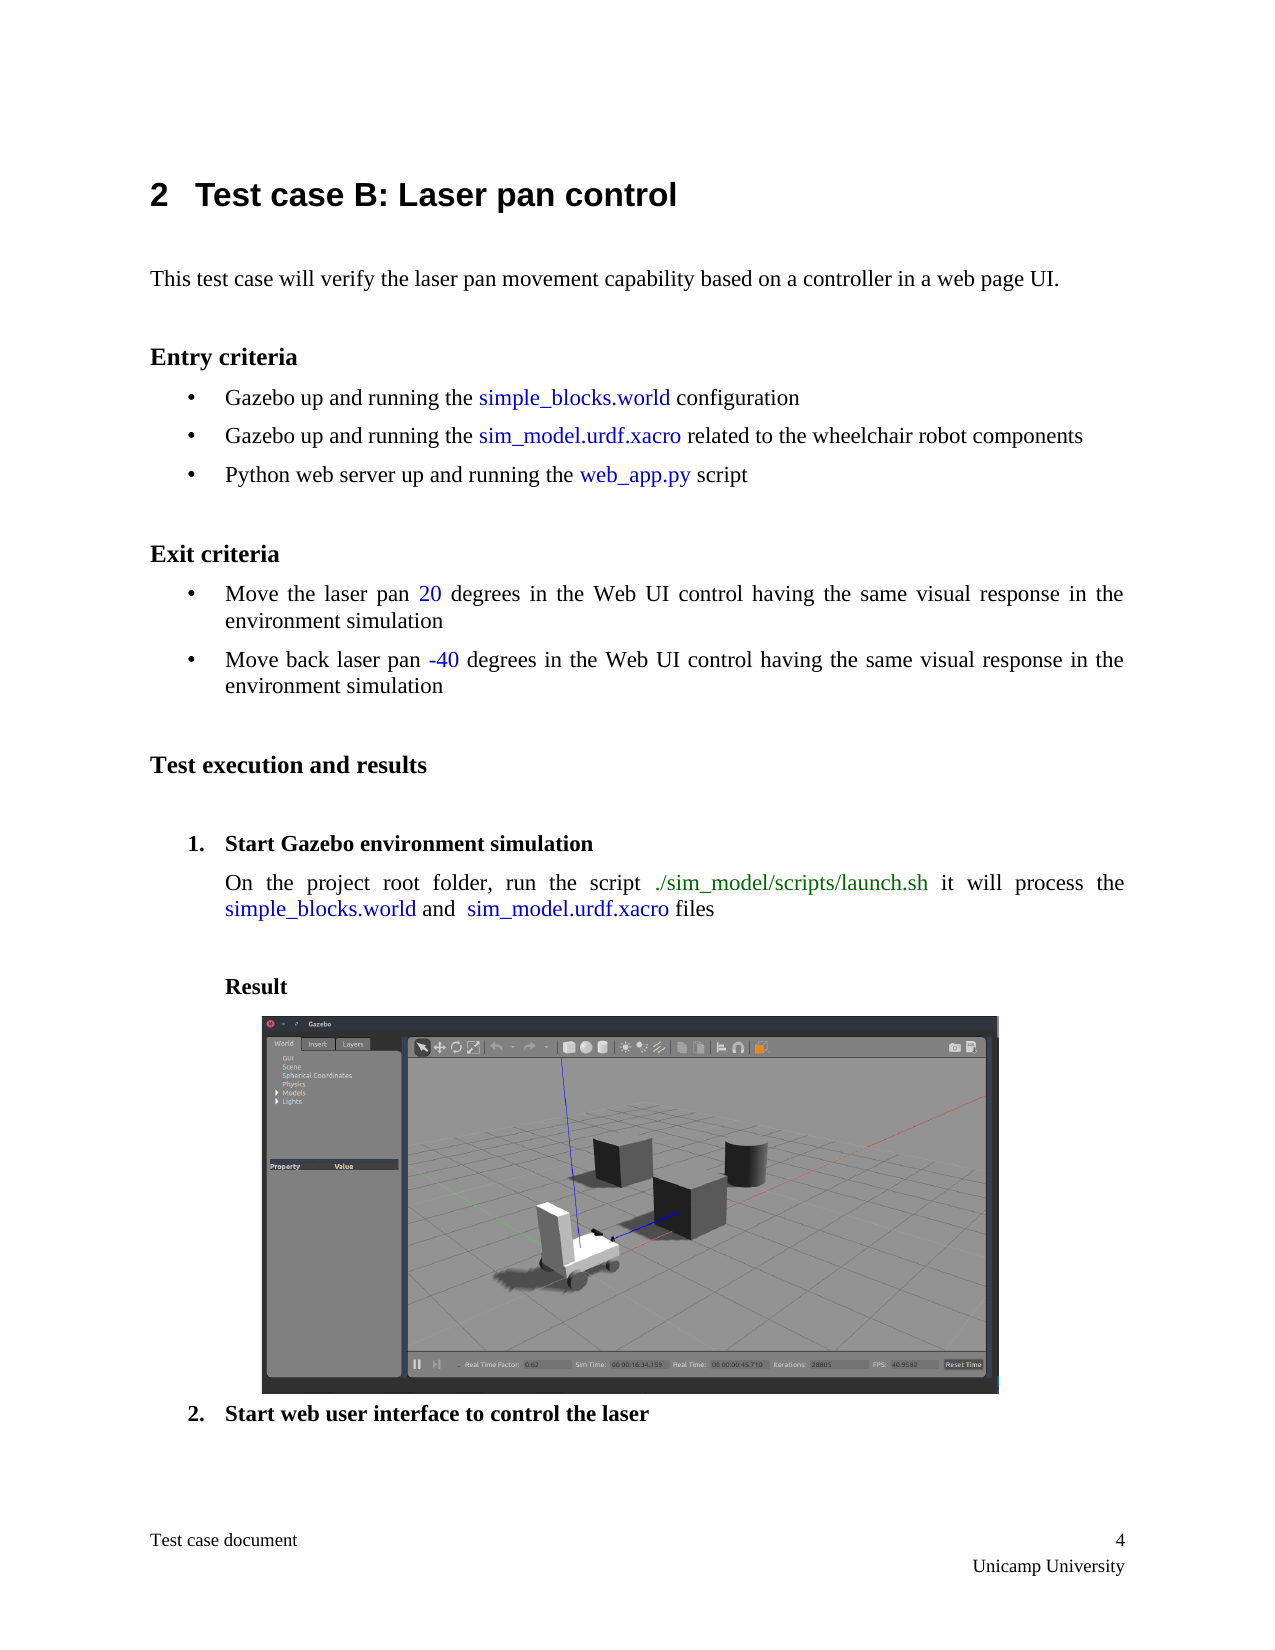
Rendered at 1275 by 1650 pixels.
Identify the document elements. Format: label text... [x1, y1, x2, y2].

list Gazebo up and running the simple_blocks.world configuration [187, 384, 1125, 410]
picture [261, 1016, 999, 1394]
list On the project root folder, run the script ./sim_model/scripts/launch.sh it will process the simple_blocks.world and sim_model.urdf.xacro files [187, 869, 1125, 921]
list Python web server up and running the web_app.py script [187, 461, 1125, 488]
list Gazebo up and running the sim_model.urdf.xacro related to the wheelchair robot components [187, 423, 1125, 449]
list Move back laser pan -40 degrees in the Web UI control having the same visual response in the environment simulation [187, 646, 1125, 698]
subtitle Test case B: Laser pan control [150, 175, 1125, 213]
list Move the laser pan 20 degrees in the Web UI control having the same visual response in the environment simulation [187, 580, 1125, 633]
text Exit criteria [150, 539, 1125, 568]
list Start web user interface to control the laser [187, 1400, 1125, 1426]
text This test case will verify the laser pan movement capability based on a controller in a web page UI. [150, 265, 1125, 291]
text Test execution and results [150, 750, 1125, 778]
list Result [187, 973, 1125, 999]
text Entry criteria [150, 342, 1125, 371]
list Start Gazebo environment simulation [187, 830, 1125, 856]
